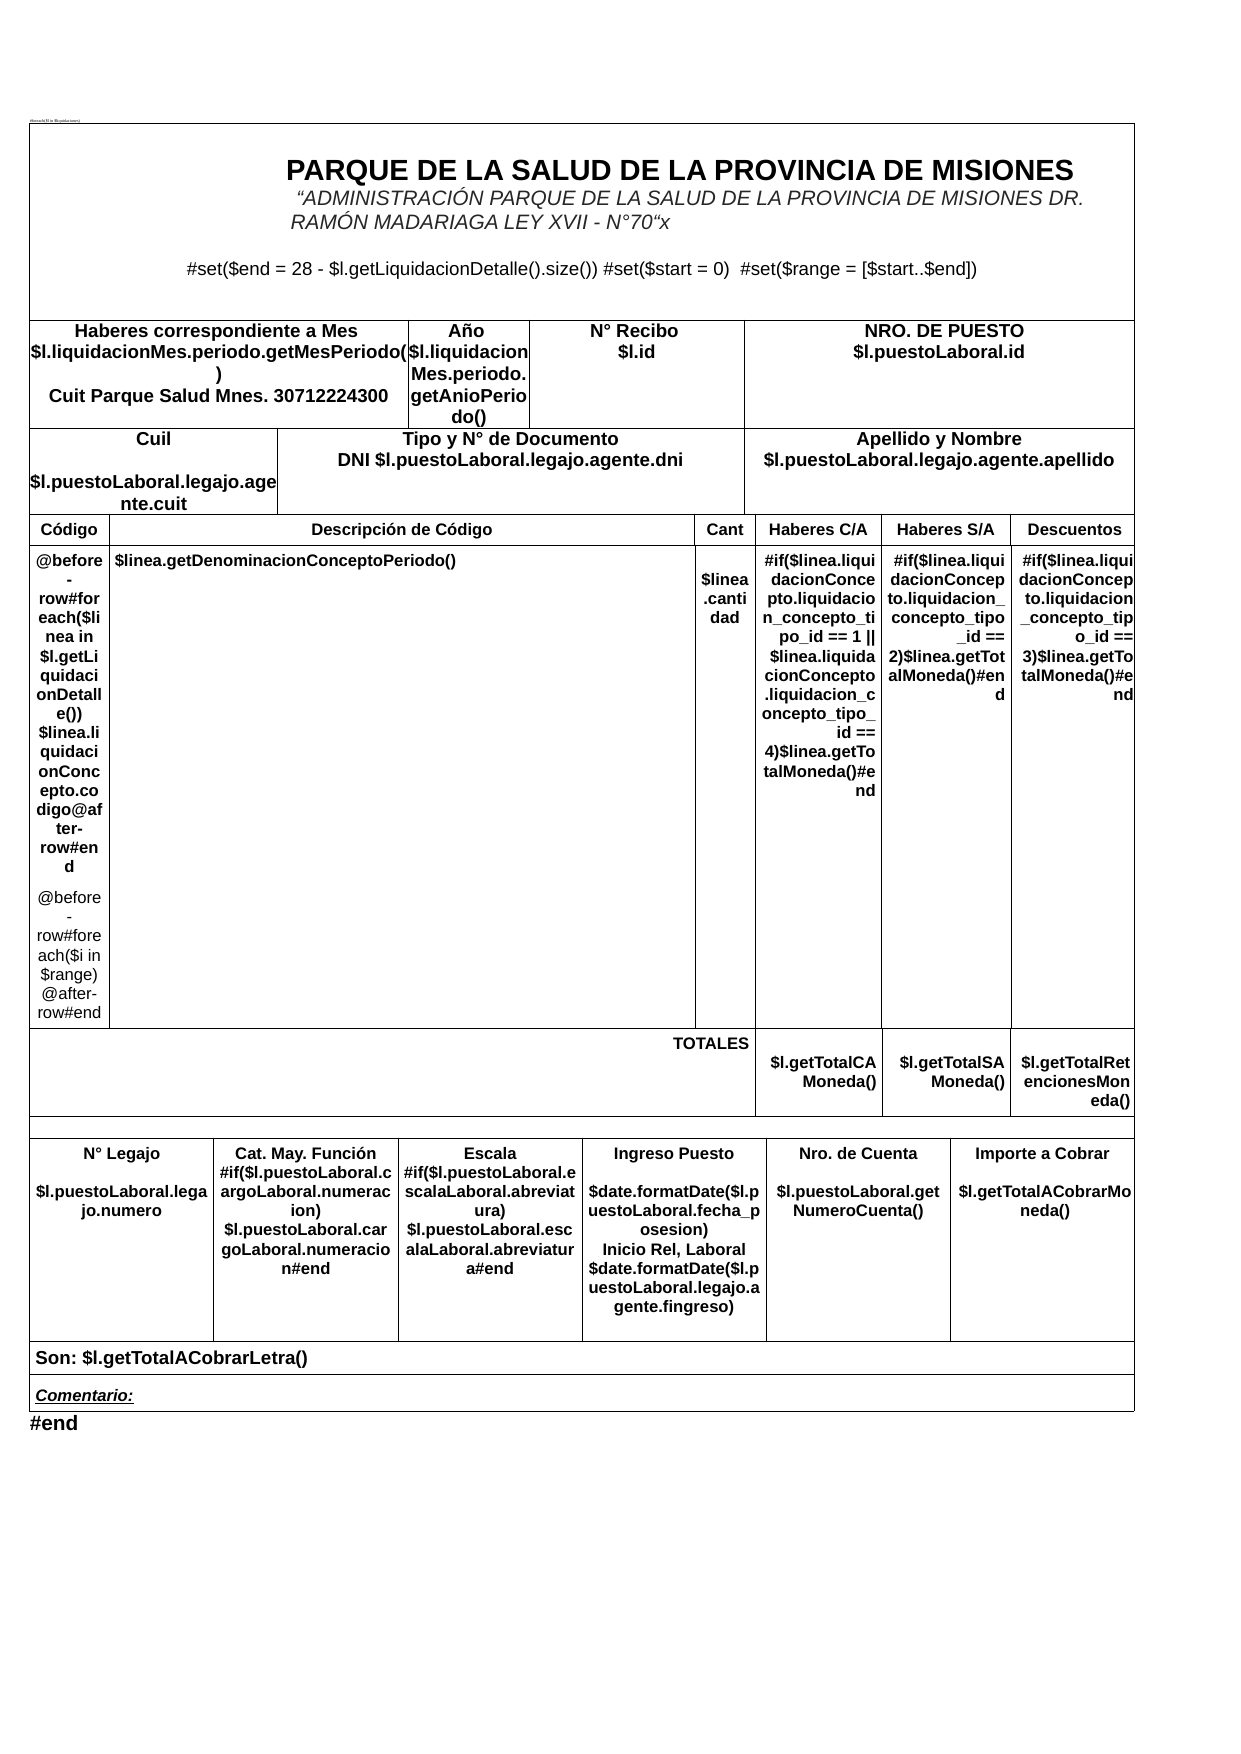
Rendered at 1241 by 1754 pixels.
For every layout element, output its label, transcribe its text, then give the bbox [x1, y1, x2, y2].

table_header $l.getTotalSAMoneda() [883, 1029, 1010, 1116]
table_header Cat. May. Función #if($l.puestoLaboral.cargoLaboral.numeracion)$l.puestoLaboral.cargoLaboral.numeracion#end [214, 1139, 398, 1341]
table_header Ingreso Puesto $date.formatDate($l.puestoLaboral.fecha_posesion) Inicio Rel, Laboral $date.formatDate($l.puestoLaboral.legajo.agente.fingreso) [583, 1139, 766, 1341]
table_header [1012, 882, 1134, 1028]
table_header @before-row#foreach($i in $range)@after-row#end [30, 882, 109, 1028]
table_header #if($linea.liquidacionConcepto.liquidacion_concepto_tipo_id == 2)$linea.getTotalMoneda()#end [882, 546, 1011, 882]
table_cell Año $l.liquidacionMes.periodo.getAnioPeriodo() [409, 321, 529, 427]
table_header [882, 882, 1011, 1028]
table_header Escala #if($l.puestoLaboral.escalaLaboral.abreviatura)$l.puestoLaboral.escalaLaboral.abreviatura#end [399, 1139, 582, 1341]
table_header $linea.cantidad [696, 546, 755, 882]
table_cell Son: $l.getTotalACobrarLetra() [30, 1342, 1134, 1374]
table_header Descuentos [1011, 515, 1134, 545]
table_header #if($linea.liquidacionConcepto.liquidacion_concepto_tipo_id == 1 || $linea.liquidacionConcepto.liquidacion_concepto_tipo_id == 4)$linea.getTotalMoneda()#end [756, 546, 881, 882]
table_header [756, 882, 881, 1028]
table_cell NRO. DE PUESTO $l.puestoLaboral.id [745, 321, 1134, 427]
table_header Descripción de Código [110, 515, 694, 545]
text #foreach($l in $liquidaciones) [29, 118, 1163, 123]
table_header Código [30, 515, 109, 545]
text #end [29, 1411, 1163, 1435]
table_header $l.getTotalCAMoneda() [756, 1029, 882, 1116]
table_header @before-row#foreach($linea in $l.getLiquidacionDetalle())$linea.liquidacionConcepto.codigo@after-row#end [30, 546, 109, 882]
table_header TOTALES [30, 1029, 755, 1116]
table_header [110, 882, 695, 1028]
table_cell Comentario: [30, 1375, 1134, 1411]
table_header Nro. de Cuenta $l.puestoLaboral.getNumeroCuenta() [767, 1139, 950, 1341]
table_header Cant [695, 515, 755, 545]
table_cell Haberes correspondiente a Mes $l.liquidacionMes.periodo.getMesPeriodo() Cuit Parque Salud Mnes. 30712224300 [30, 321, 408, 427]
table_header $linea.getDenominacionConceptoPeriodo() [110, 546, 695, 882]
table_cell N° Recibo $l.id [530, 321, 744, 427]
table_cell Cuil $l.puestoLaboral.legajo.agente.cuit [30, 429, 277, 514]
table_cell Tipo y N° de Documento DNI $l.puestoLaboral.legajo.agente.dni [278, 429, 744, 514]
table_header [696, 882, 755, 1028]
table_header $l.getTotalRetencionesMoneda() [1011, 1029, 1134, 1116]
table_header Haberes S/A [882, 515, 1010, 545]
table_header PARQUE DE LA SALUD DE LA PROVINCIA DE MISIONES “ADMINISTRACIÓN PARQUE DE LA SALUD DE LA PROVINCIA DE MISIONES DR. RAMÓN MADARIAGA LEY XVII - N°70“x #set($end = 28 - $l.getLiquidacionDetalle().size()) #set($start = 0) #set($range = [$start..$end]) [30, 124, 1134, 319]
table_header Importe a Cobrar $l.getTotalACobrarMoneda() [951, 1139, 1134, 1341]
table_header Haberes C/A [756, 515, 881, 545]
table_header #if($linea.liquidacionConcepto.liquidacion_concepto_tipo_id == 3)$linea.getTotalMoneda()#end [1012, 546, 1134, 882]
table_cell Apellido y Nombre $l.puestoLaboral.legajo.agente.apellido [745, 429, 1134, 514]
table_cell [30, 1117, 1134, 1138]
table_header N° Legajo $l.puestoLaboral.legajo.numero [30, 1139, 213, 1341]
